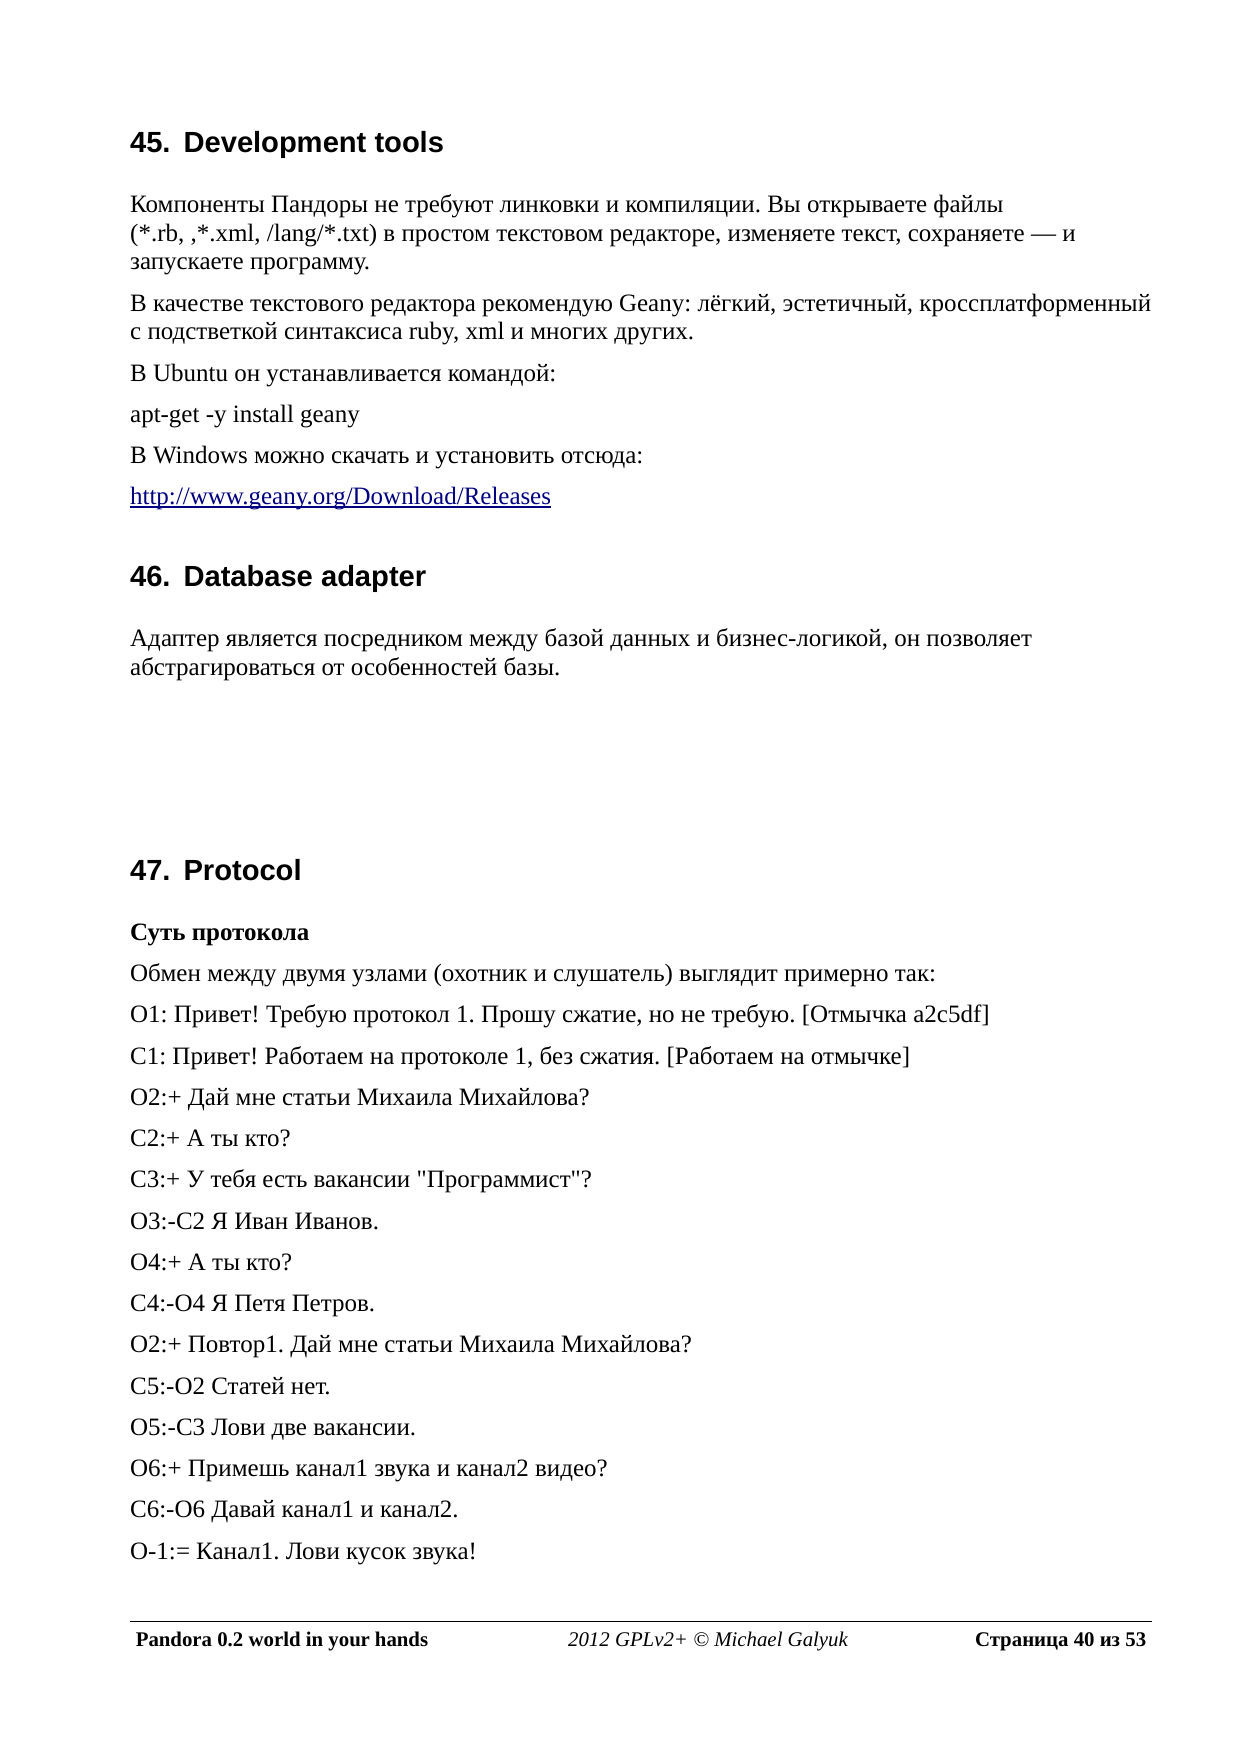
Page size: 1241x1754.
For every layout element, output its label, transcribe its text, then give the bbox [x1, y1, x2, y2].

subtitle Database adapter [130, 559, 1152, 593]
text О1: Привет! Требую протокол 1. Прошу сжатие, но не требую. [Отмычка a2c5df] [130, 999, 1152, 1028]
text С1: Привет! Работаем на протоколе 1, без сжатия. [Работаем на отмычке] [130, 1041, 1152, 1069]
text В Ubuntu он устанавливается командой: [130, 358, 1152, 386]
text С2:+ А ты кто? [130, 1123, 1152, 1152]
text О4:+ А ты кто? [130, 1247, 1152, 1276]
text apt-get -y install geany [130, 399, 1152, 428]
text Адаптер является посредником между базой данных и бизнес-логикой, он позволяет абстрагироваться от особенностей базы. [130, 623, 1152, 680]
subtitle Protocol [130, 853, 1152, 887]
text С5:-О2 Статей нет. [130, 1371, 1152, 1399]
text http://www.geany.org/Download/Releases [130, 481, 1152, 510]
text Суть протокола [130, 917, 1152, 946]
text Компоненты Пандоры не требуют линковки и компиляции. Вы открываете файлы (*.rb, ,*.xml, /lang/*.txt) в простом текстовом редакторе, изменяете текст, сохраняете — и запускаете программу. [130, 189, 1152, 275]
text О6:+ Примешь канал1 звука и канал2 видео? [130, 1453, 1152, 1482]
text О5:-С3 Лови две вакансии. [130, 1412, 1152, 1441]
text О2:+ Повтор1. Дай мне статьи Михаила Михайлова? [130, 1329, 1152, 1358]
text С4:-О4 Я Петя Петров. [130, 1288, 1152, 1317]
text В качестве текстового редактора рекомендую Geany: лёгкий, эстетичный, кроссплатформенный с подстветкой синтаксиса ruby, xml и многих других. [130, 288, 1152, 345]
text О3:-С2 Я Иван Иванов. [130, 1206, 1152, 1234]
subtitle Development tools [130, 125, 1152, 159]
text С3:+ У тебя есть вакансии "Программист"? [130, 1164, 1152, 1193]
text В Windows можно скачать и установить отсюда: [130, 440, 1152, 469]
text О2:+ Дай мне статьи Михаила Михайлова? [130, 1082, 1152, 1111]
text С6:-О6 Давай канал1 и канал2. [130, 1494, 1152, 1523]
text Обмен между двумя узлами (охотник и слушатель) выглядит примерно так: [130, 958, 1152, 987]
text О-1:= Канал1. Лови кусок звука! [130, 1536, 1152, 1564]
